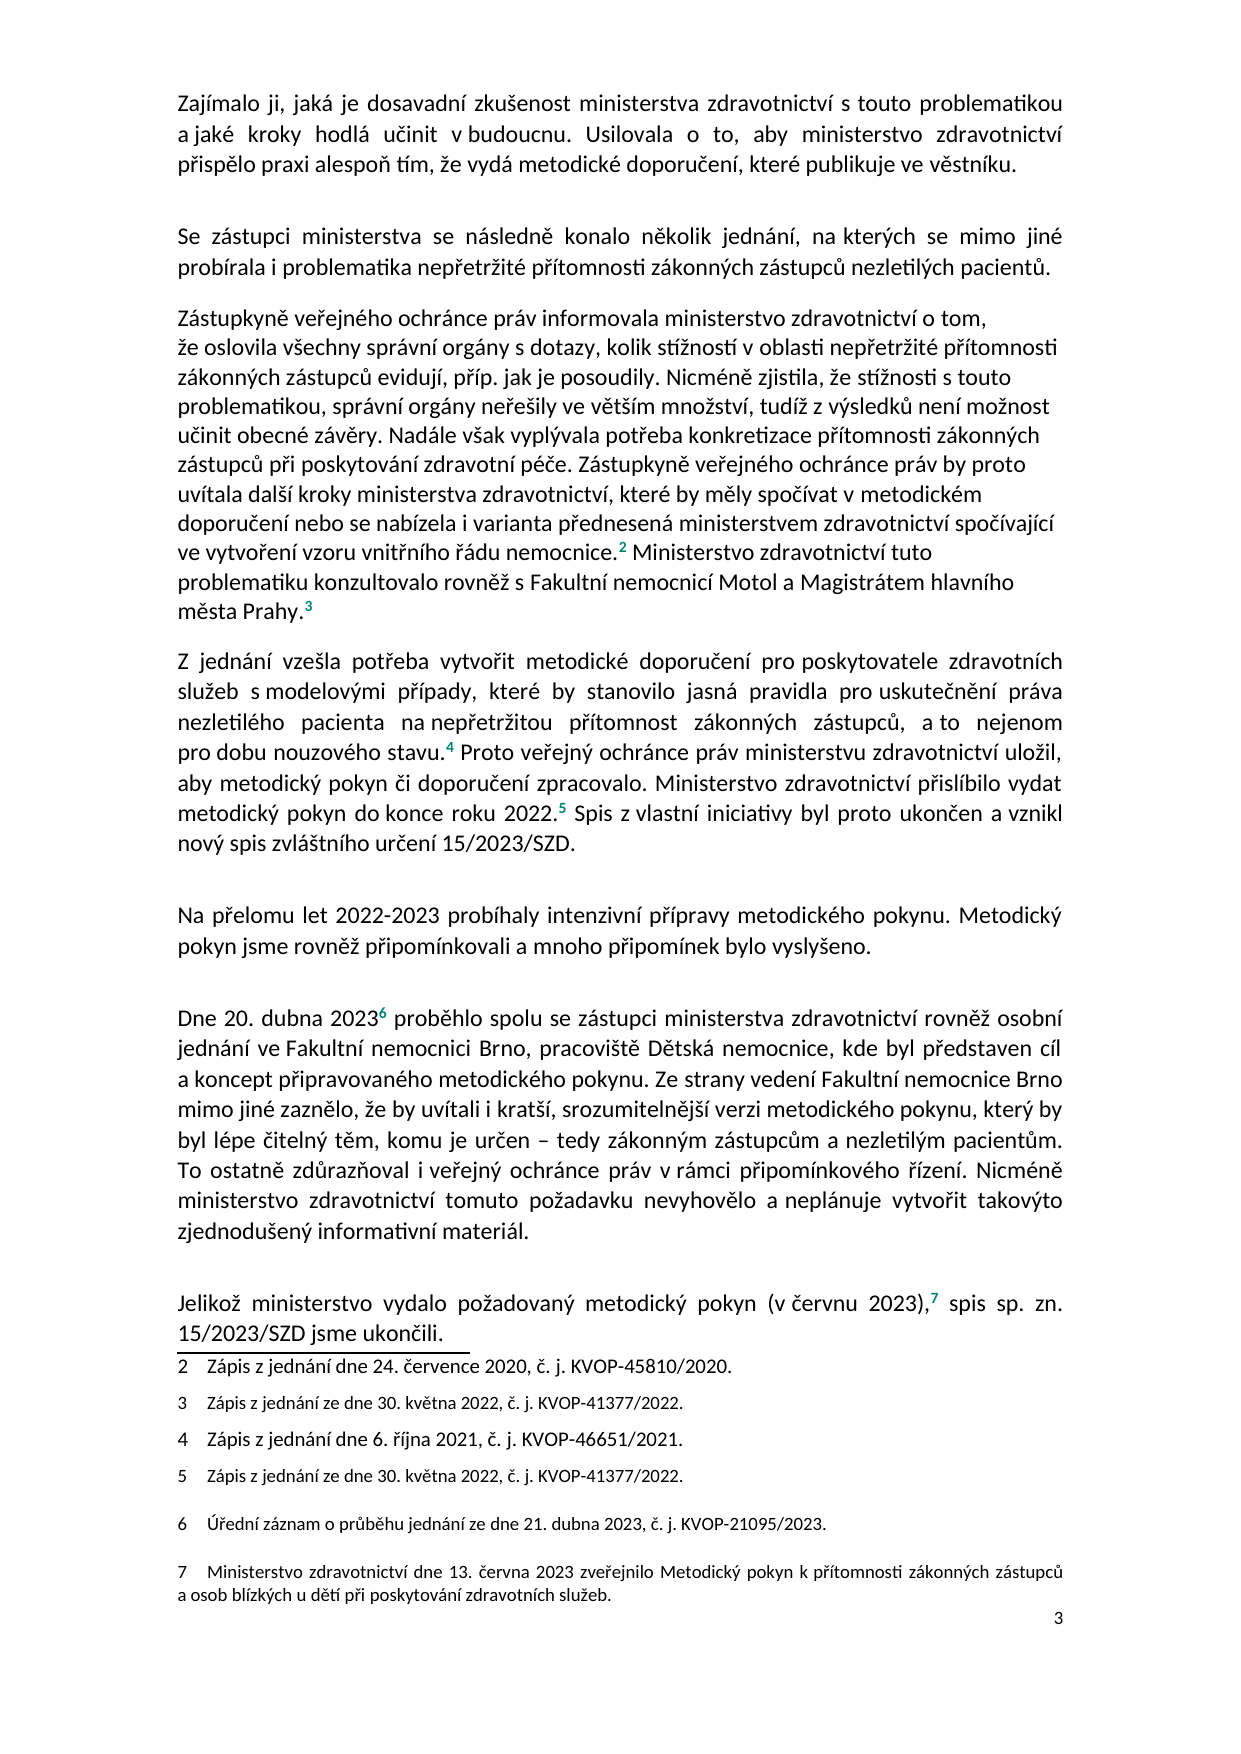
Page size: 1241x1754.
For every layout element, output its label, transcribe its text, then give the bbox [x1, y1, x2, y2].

text Úřední záznam o průběhu jednání ze dne 21. dubna 2023, č. j. KVOP-21095/2023. [177, 1512, 1063, 1535]
text V rámci z výše zmíněného šetření z vlastní iniciativy veřejný ochránce práv komunikoval i s Ministerstvem zdravotnictví. Tehdejší zástupkyně veřejného ochránce práv Mgr. Monika Šimůnková oslovila tehdejšího ministra zdravotnictví Mgr. et Mgr. Adama Vojtěcha, MHA. Zajímalo ji, jaká je dosavadní zkušenost ministerstva zdravotnictví s touto problematikou a jaké kroky hodlá učinit v budoucnu. Usilovala o to, aby ministerstvo zdravotnictví přispělo praxi alespoň tím, že vydá metodické doporučení, které publikuje ve věstníku. [177, 88, 1063, 179]
text Z jednání vzešla potřeba vytvořit metodické doporučení pro poskytovatele zdravotních služeb s modelovými případy, které by stanovilo jasná pravidla pro uskutečnění práva nezletilého pacienta na nepřetržitou přítomnost zákonných zástupců, a to nejenom pro dobu nouzového stavu. Proto veřejný ochránce práv ministerstvu zdravotnictví uložil, aby metodický pokyn či doporučení zpracovalo. Ministerstvo zdravotnictví přislíbilo vydat metodický pokyn do konce roku 2022. Spis z vlastní iniciativy byl proto ukončen a vznikl nový spis zvláštního určení 15/2023/SZD. [177, 646, 1063, 858]
text Se zástupci ministerstva se následně konalo několik jednání, na kterých se mimo jiné probírala i problematika nepřetržité přítomnosti zákonných zástupců nezletilých pacientů. [177, 221, 1063, 281]
text Zástupkyně veřejného ochránce práv informovala ministerstvo zdravotnictví o tom, že oslovila všechny správní orgány s dotazy, kolik stížností v oblasti nepřetržité přítomnosti zákonných zástupců evidují, příp. jak je posoudily. Nicméně zjistila, že stížnosti s touto problematikou, správní orgány neřešily ve větším množství, tudíž z výsledků není možnost učinit obecné závěry. Nadále však vyplývala potřeba konkretizace přítomnosti zákonných zástupců při poskytování zdravotní péče. Zástupkyně veřejného ochránce práv by proto uvítala další kroky ministerstva zdravotnictví, které by měly spočívat v metodickém doporučení nebo se nabízela i varianta přednesená ministerstvem zdravotnictví spočívající ve vytvoření vzoru vnitřního řádu nemocnice. Ministerstvo zdravotnictví tuto problematiku konzultovalo rovněž s Fakultní nemocnicí Motol a Magistrátem hlavního města Prahy. [177, 303, 1063, 625]
text Zápis z jednání dne 24. července 2020, č. j. KVOP-45810/2020. [177, 1353, 1063, 1379]
text Dne 20. dubna 2023 proběhlo spolu se zástupci ministerstva zdravotnictví rovněž osobní jednání ve Fakultní nemocnici Brno, pracoviště Dětská nemocnice, kde byl představen cíl a koncept připravovaného metodického pokynu. Ze strany vedení Fakultní nemocnice Brno mimo jiné zaznělo, že by uvítali i kratší, srozumitelnější verzi metodického pokynu, který by byl lépe čitelný těm, komu je určen – tedy zákonným zástupcům a nezletilým pacientům. To ostatně zdůrazňoval i veřejný ochránce práv v rámci připomínkového řízení. Nicméně ministerstvo zdravotnictví tomuto požadavku nevyhovělo a neplánuje vytvořit takovýto zjednodušený informativní materiál. [177, 1003, 1063, 1245]
text Na přelomu let 2022-2023 probíhaly intenzivní přípravy metodického pokynu. Metodický pokyn jsme rovněž připomínkovali a mnoho připomínek bylo vyslyšeno. [177, 901, 1063, 960]
text Jelikož ministerstvo vydalo požadovaný metodický pokyn (v červnu 2023), spis sp. zn. 15/2023/SZD jsme ukončili. [177, 1288, 1063, 1348]
text Zápis z jednání dne 6. října 2021, č. j. KVOP-46651/2021. [177, 1427, 1063, 1452]
text Zápis z jednání ze dne 30. května 2022, č. j. KVOP-41377/2022. [177, 1464, 1063, 1487]
text Ministerstvo zdravotnictví dne 13. června 2023 zveřejnilo Metodický pokyn k přítomnosti zákonných zástupců a osob blízkých u dětí při poskytování zdravotních služeb. [177, 1560, 1063, 1606]
text Zápis z jednání ze dne 30. května 2022, č. j. KVOP-41377/2022. [177, 1391, 1063, 1414]
